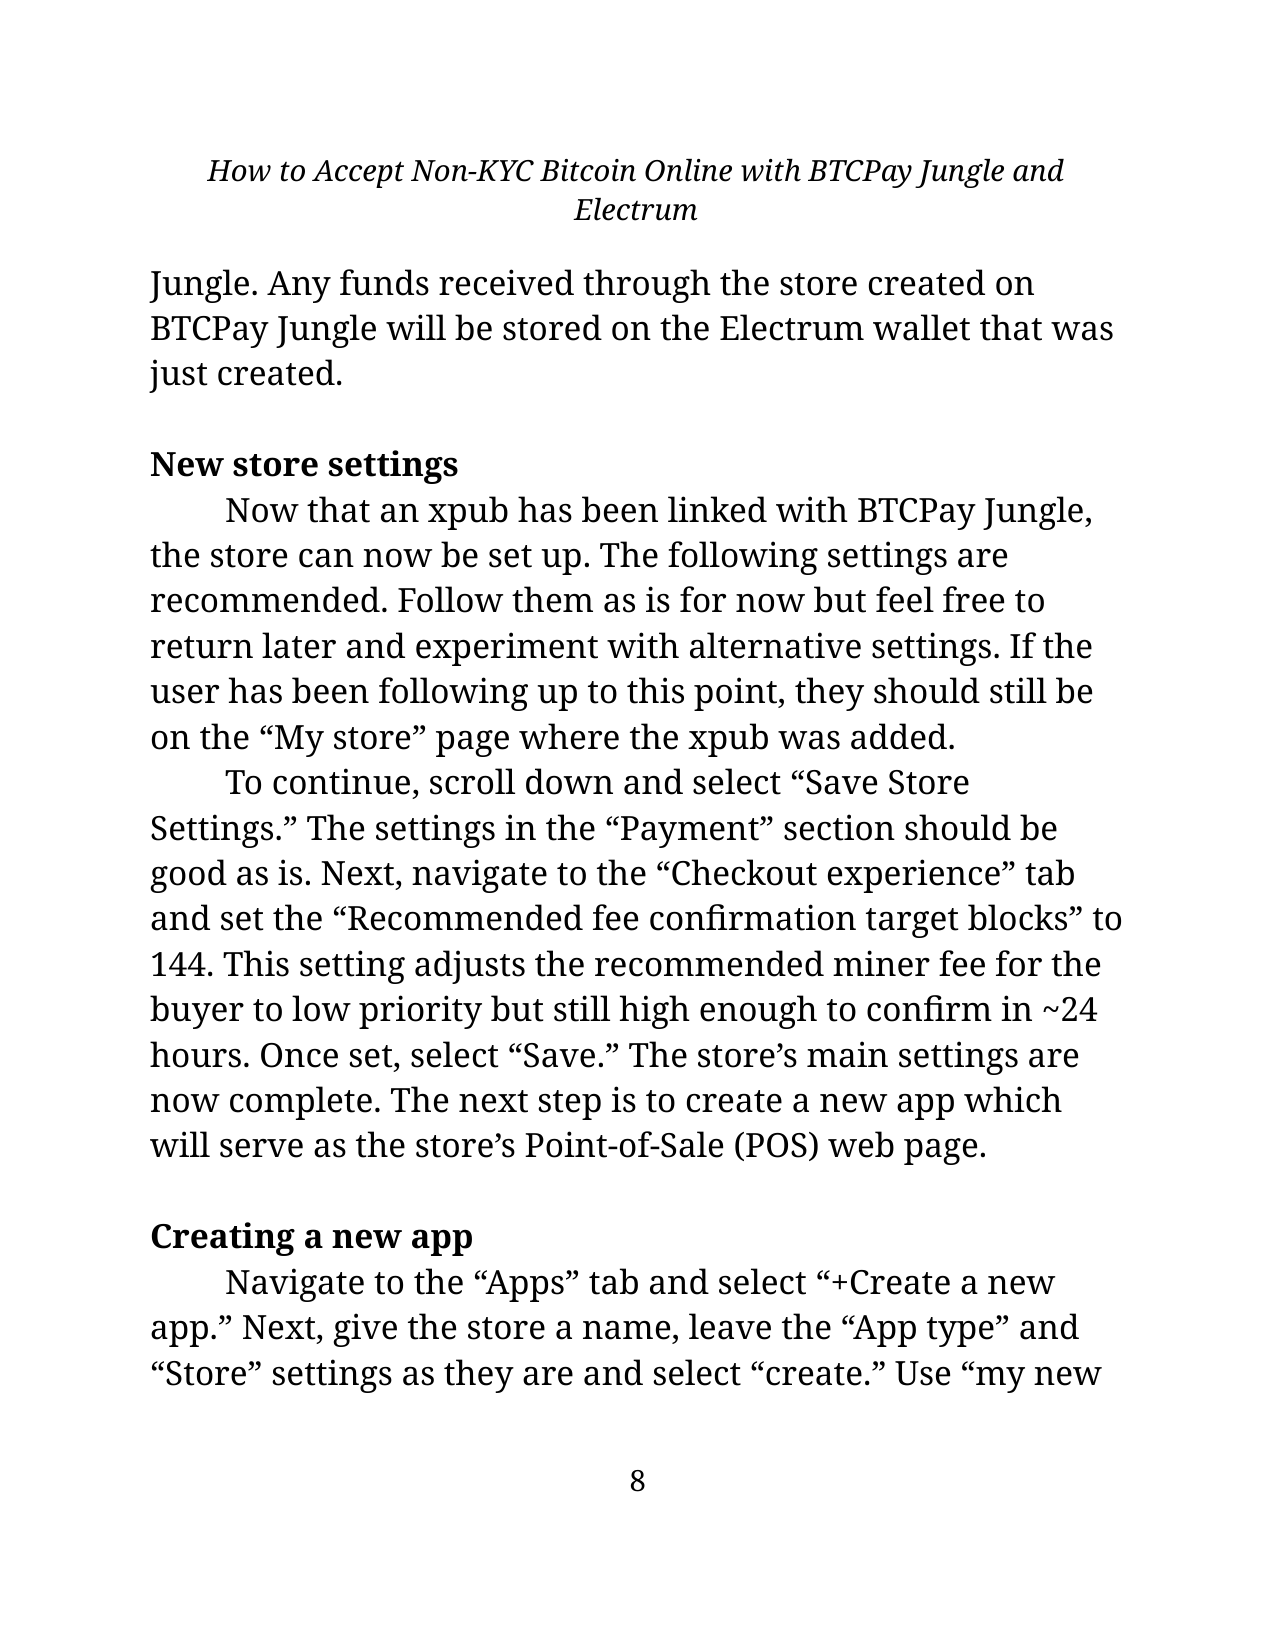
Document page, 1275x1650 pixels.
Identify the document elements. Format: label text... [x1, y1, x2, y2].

text New store settings [150, 441, 1125, 486]
text Jungle. Any funds received through the store created on BTCPay Jungle will be stored on the Electrum wallet that was just created. [150, 259, 1125, 396]
text Now that an xpub has been linked with BTCPay Jungle, the store can now be set up. The following settings are recommended. Follow them as is for now but feel free to return later and experiment with alternative settings. If the user has been following up to this point, they should still be on the “My store” page where the xpub was added. [150, 486, 1125, 759]
text To continue, scroll down and select “Save Store Settings.” The settings in the “Payment” section should be good as is. Next, navigate to the “Checkout experience” tab and set the “Recommended fee confirmation target blocks” to 144. This setting adjusts the recommended miner fee for the buyer to low priority but still high enough to confirm in ~24 hours. Once set, select “Save.” The store’s main settings are now complete. The next step is to create a new app which will serve as the store’s Point-of-Sale (POS) web page. [150, 759, 1125, 1168]
text Creating a new app [150, 1213, 1125, 1258]
text Navigate to the “Apps” tab and select “+Create a new app.” Next, give the store a name, leave the “App type” and “Store” settings as they are and select “create.” Use “my new [150, 1258, 1125, 1395]
